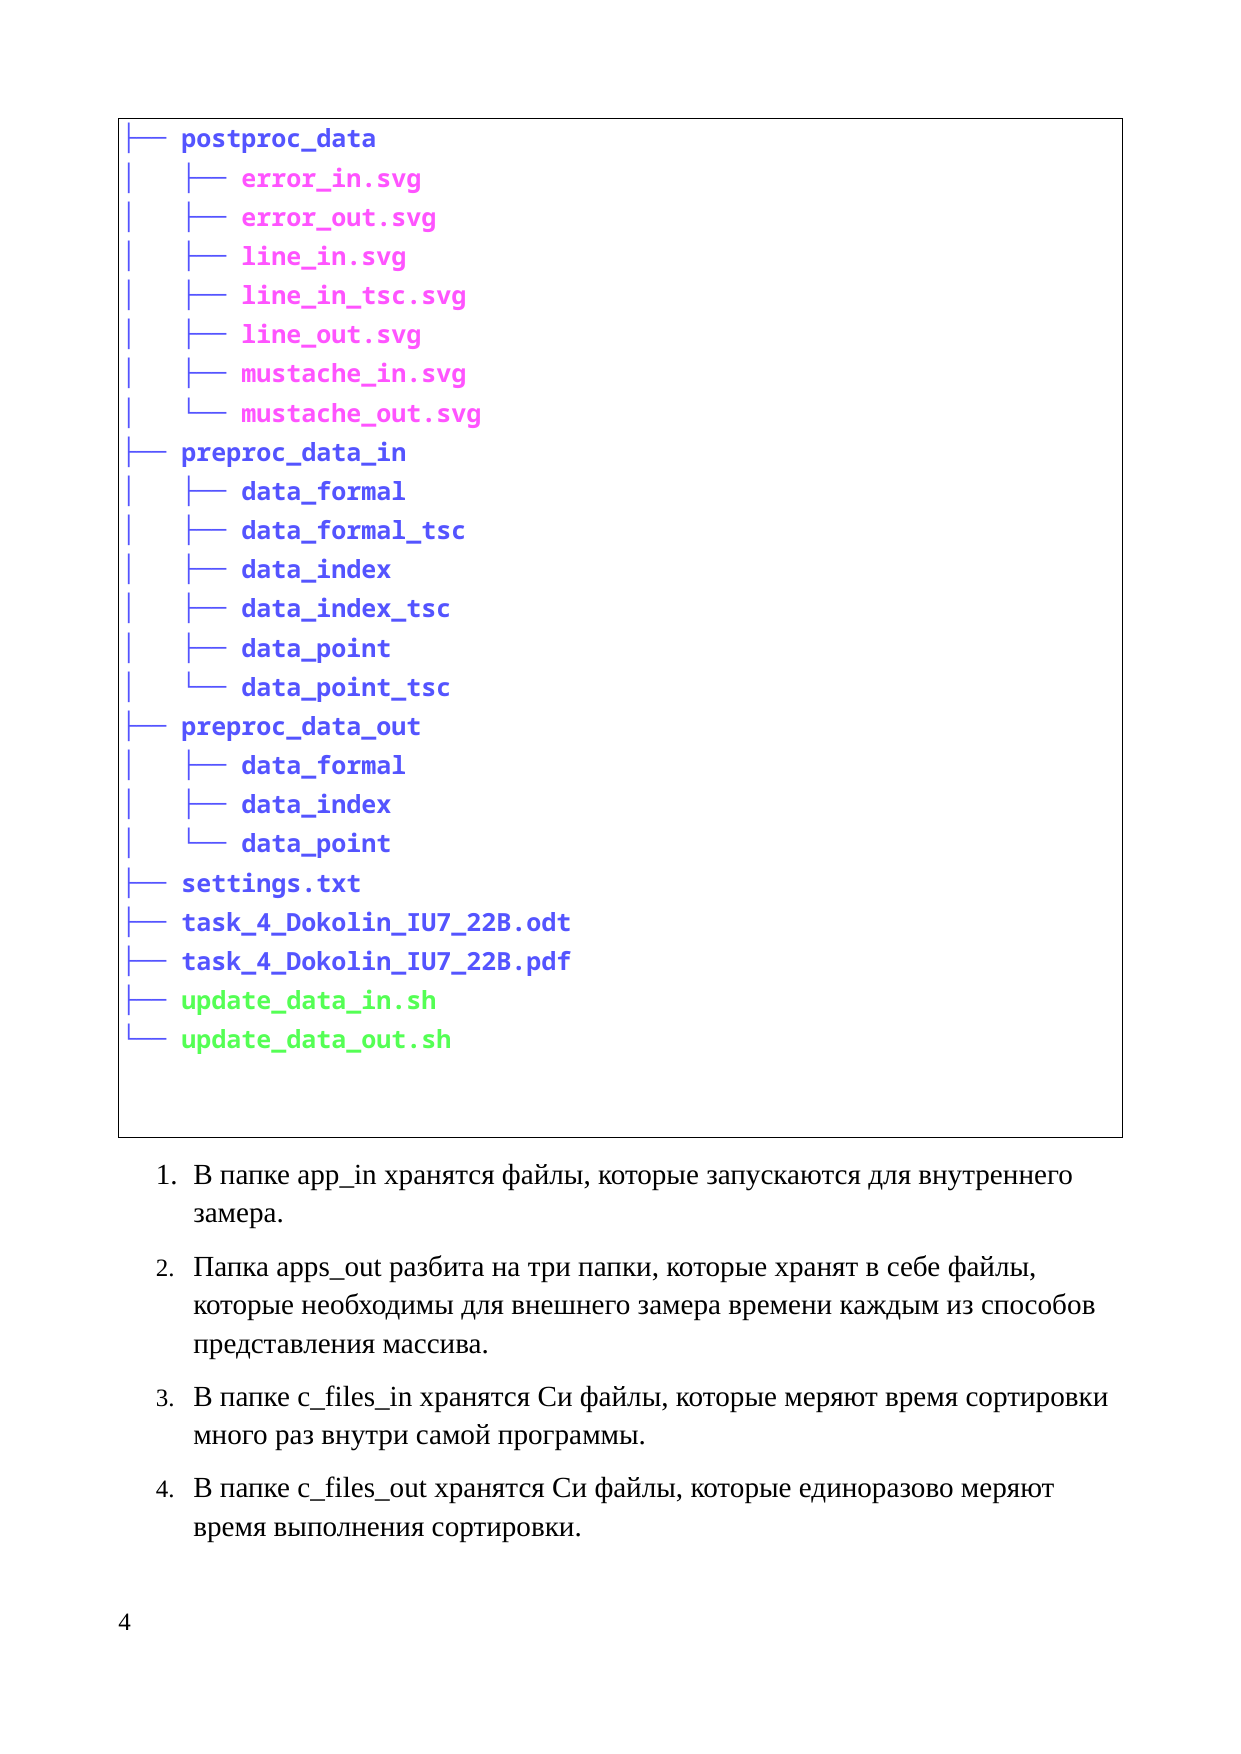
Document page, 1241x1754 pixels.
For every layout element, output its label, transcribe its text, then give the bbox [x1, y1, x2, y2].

list Папка apps_out разбита на три папки, которые хранят в себе файлы, которые необходимы для внешнего замера времени каждым из способов представления массива. [156, 1249, 1122, 1359]
list В папке app_in хранятся файлы, которые запускаются для внутреннего замера. [156, 1157, 1122, 1229]
list В папке c_files_out хранятся Си файлы, которые единоразово меряют время выполнения сортировки. [156, 1471, 1122, 1543]
text ├── postproc_data │ ├── error_in.svg │ ├── error_out.svg │ ├── line_in.svg │ ├── line_in_tsc.svg │ ├── line_out.svg │ ├── mustache_in.svg │ └── mustache_out.svg ├── preproc_data_in │ ├── data_formal │ ├── data_formal_tsc │ ├── data_index │ ├── data_index_tsc │ ├── data_point │ └── data_point_tsc ├── preproc_data_out │ ├── data_formal │ ├── data_index │ └── data_point ├── settings.txt ├── task_4_Dokolin_IU7_22B.odt ├── task_4_Dokolin_IU7_22B.pdf ├── update_data_in.sh └── update_data_out.sh [119, 119, 1122, 1137]
list В папке c_files_in хранятся Си файлы, которые меряют время сортировки много раз внутри самой программы. [156, 1379, 1122, 1451]
